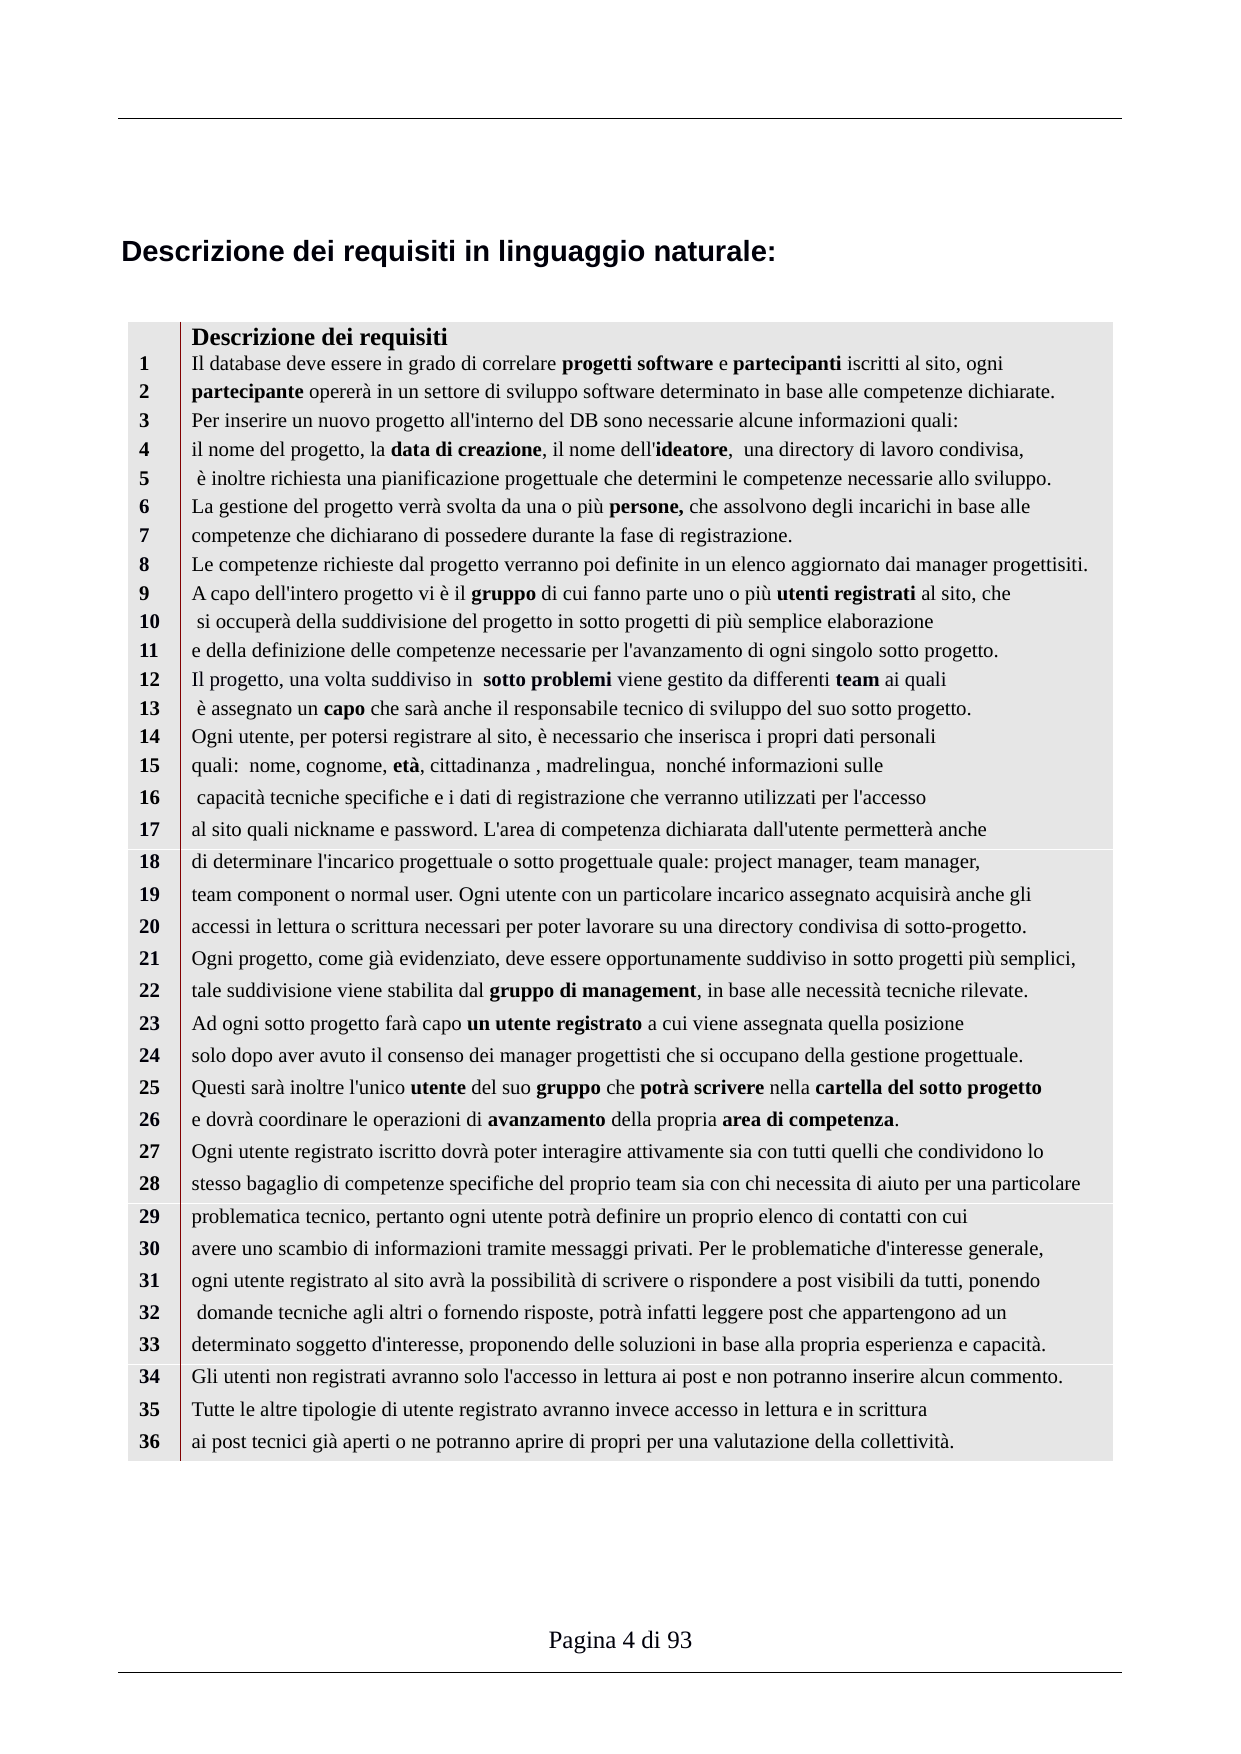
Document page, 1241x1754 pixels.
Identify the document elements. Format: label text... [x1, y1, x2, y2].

table_cell 11 [128, 638, 180, 667]
table_cell avere uno scambio di informazioni tramite messaggi privati. Per le problematiche d'interesse generale, [181, 1236, 1113, 1268]
table_cell Il progetto, una volta suddiviso in sotto problemi viene gestito da differenti team ai quali [181, 667, 1113, 695]
table_cell 5 [128, 465, 180, 494]
table_cell Ogni utente registrato iscritto dovrà poter interagire attivamente sia con tutti quelli che condividono lo [181, 1139, 1113, 1171]
table_header Descrizione dei requisiti [181, 322, 1113, 350]
table_header [128, 322, 180, 350]
table_cell 32 [128, 1300, 180, 1332]
table_cell 21 [128, 946, 180, 978]
table_cell 13 [128, 695, 180, 724]
table_cell A capo dell'intero progetto vi è il gruppo di cui fanno parte uno o più utenti registrati al sito, che [181, 580, 1113, 609]
table_cell e dovrà coordinare le operazioni di avanzamento della propria area di competenza. [181, 1107, 1113, 1139]
table_cell 4 [128, 437, 180, 465]
table_cell capacità tecniche specifiche e i dati di registrazione che verranno utilizzati per l'accesso [181, 785, 1113, 817]
table_cell La gestione del progetto verrà svolta da una o più persone, che assolvono degli incarichi in base alle [181, 494, 1113, 523]
table_cell Ogni progetto, come già evidenziato, deve essere opportunamente suddiviso in sotto progetti più semplici, [181, 946, 1113, 978]
table_cell 33 [128, 1332, 180, 1364]
table_cell e della definizione delle competenze necessarie per l'avanzamento di ogni singolo sotto progetto. [181, 638, 1113, 667]
table_cell ogni utente registrato al sito avrà la possibilità di scrivere o rispondere a post visibili da tutti, ponendo [181, 1268, 1113, 1300]
table_cell si occuperà della suddivisione del progetto in sotto progetti di più semplice elaborazione [181, 609, 1113, 638]
table_cell 6 [128, 494, 180, 523]
table_cell Il database deve essere in grado di correlare progetti software e partecipanti iscritti al sito, ogni [181, 350, 1113, 379]
table_cell 31 [128, 1268, 180, 1300]
table_cell 16 [128, 785, 180, 817]
table_cell quali: nome, cognome, età, cittadinanza , madrelingua, nonché informazioni sulle [181, 753, 1113, 785]
table_cell è inoltre richiesta una pianificazione progettuale che determini le competenze necessarie allo sviluppo. [181, 465, 1113, 494]
table_cell 25 [128, 1075, 180, 1107]
table_cell Le competenze richieste dal progetto verranno poi definite in un elenco aggiornato dai manager progettisiti. [181, 552, 1113, 580]
table_cell 36 [128, 1429, 180, 1461]
table_cell Ogni utente, per potersi registrare al sito, è necessario che inserisca i propri dati personali [181, 724, 1113, 753]
table_cell 10 [128, 609, 180, 638]
table_cell 2 [128, 379, 180, 408]
table_cell team component o normal user. Ogni utente con un particolare incarico assegnato acquisirà anche gli [181, 882, 1113, 914]
table_cell problematica tecnico, pertanto ogni utente potrà definire un proprio elenco di contatti con cui [181, 1204, 1113, 1236]
table_cell 15 [128, 753, 180, 785]
table_cell il nome del progetto, la data di creazione, il nome dell'ideatore, una directory di lavoro condivisa, [181, 437, 1113, 465]
table_cell 20 [128, 914, 180, 946]
table_cell competenze che dichiarano di possedere durante la fase di registrazione. [181, 523, 1113, 552]
table_cell 23 [128, 1010, 180, 1043]
table_cell 12 [128, 667, 180, 695]
table_cell 24 [128, 1043, 180, 1075]
table_cell tale suddivisione viene stabilita dal gruppo di management, in base alle necessità tecniche rilevate. [181, 978, 1113, 1010]
table_cell 34 [128, 1365, 180, 1397]
table_cell 29 [128, 1204, 180, 1236]
table_cell è assegnato un capo che sarà anche il responsabile tecnico di sviluppo del suo sotto progetto. [181, 695, 1113, 724]
table_cell domande tecniche agli altri o fornendo risposte, potrà infatti leggere post che appartengono ad un [181, 1300, 1113, 1332]
table_cell 17 [128, 817, 180, 849]
table_cell Questi sarà inoltre l'unico utente del suo gruppo che potrà scrivere nella cartella del sotto progetto [181, 1075, 1113, 1107]
table_cell ai post tecnici già aperti o ne potranno aprire di propri per una valutazione della collettività. [181, 1429, 1113, 1461]
table_cell 9 [128, 580, 180, 609]
table_cell determinato soggetto d'interesse, proponendo delle soluzioni in base alla propria esperienza e capacità. [181, 1332, 1113, 1364]
table_cell Gli utenti non registrati avranno solo l'accesso in lettura ai post e non potranno inserire alcun commento. [181, 1365, 1113, 1397]
table_cell 14 [128, 724, 180, 753]
table_cell Ad ogni sotto progetto farà capo un utente registrato a cui viene assegnata quella posizione [181, 1010, 1113, 1043]
table_cell 30 [128, 1236, 180, 1268]
table_cell 22 [128, 978, 180, 1010]
table_cell stesso bagaglio di competenze specifiche del proprio team sia con chi necessita di aiuto per una particolare [181, 1171, 1113, 1203]
table_cell 8 [128, 552, 180, 580]
table_cell di determinare l'incarico progettuale o sotto progettuale quale: project manager, team manager, [181, 850, 1113, 882]
table_cell Tutte le altre tipologie di utente registrato avranno invece accesso in lettura e in scrittura [181, 1397, 1113, 1429]
table_cell 3 [128, 408, 180, 437]
table_cell 19 [128, 882, 180, 914]
table_cell solo dopo aver avuto il consenso dei manager progettisti che si occupano della gestione progettuale. [181, 1043, 1113, 1075]
subtitle Descrizione dei requisiti in linguaggio naturale: [121, 234, 1119, 268]
table_cell Per inserire un nuovo progetto all'interno del DB sono necessarie alcune informazioni quali: [181, 408, 1113, 437]
table_cell accessi in lettura o scrittura necessari per poter lavorare su una directory condivisa di sotto-progetto. [181, 914, 1113, 946]
table_cell partecipante opererà in un settore di sviluppo software determinato in base alle competenze dichiarate. [181, 379, 1113, 408]
table_cell 35 [128, 1397, 180, 1429]
table_cell 7 [128, 523, 180, 552]
table_cell 18 [128, 850, 180, 882]
table_cell 26 [128, 1107, 180, 1139]
table_cell al sito quali nickname e password. L'area di competenza dichiarata dall'utente permetterà anche [181, 817, 1113, 849]
table_cell 27 [128, 1139, 180, 1171]
table_cell 28 [128, 1171, 180, 1203]
table_cell 1 [128, 350, 180, 379]
